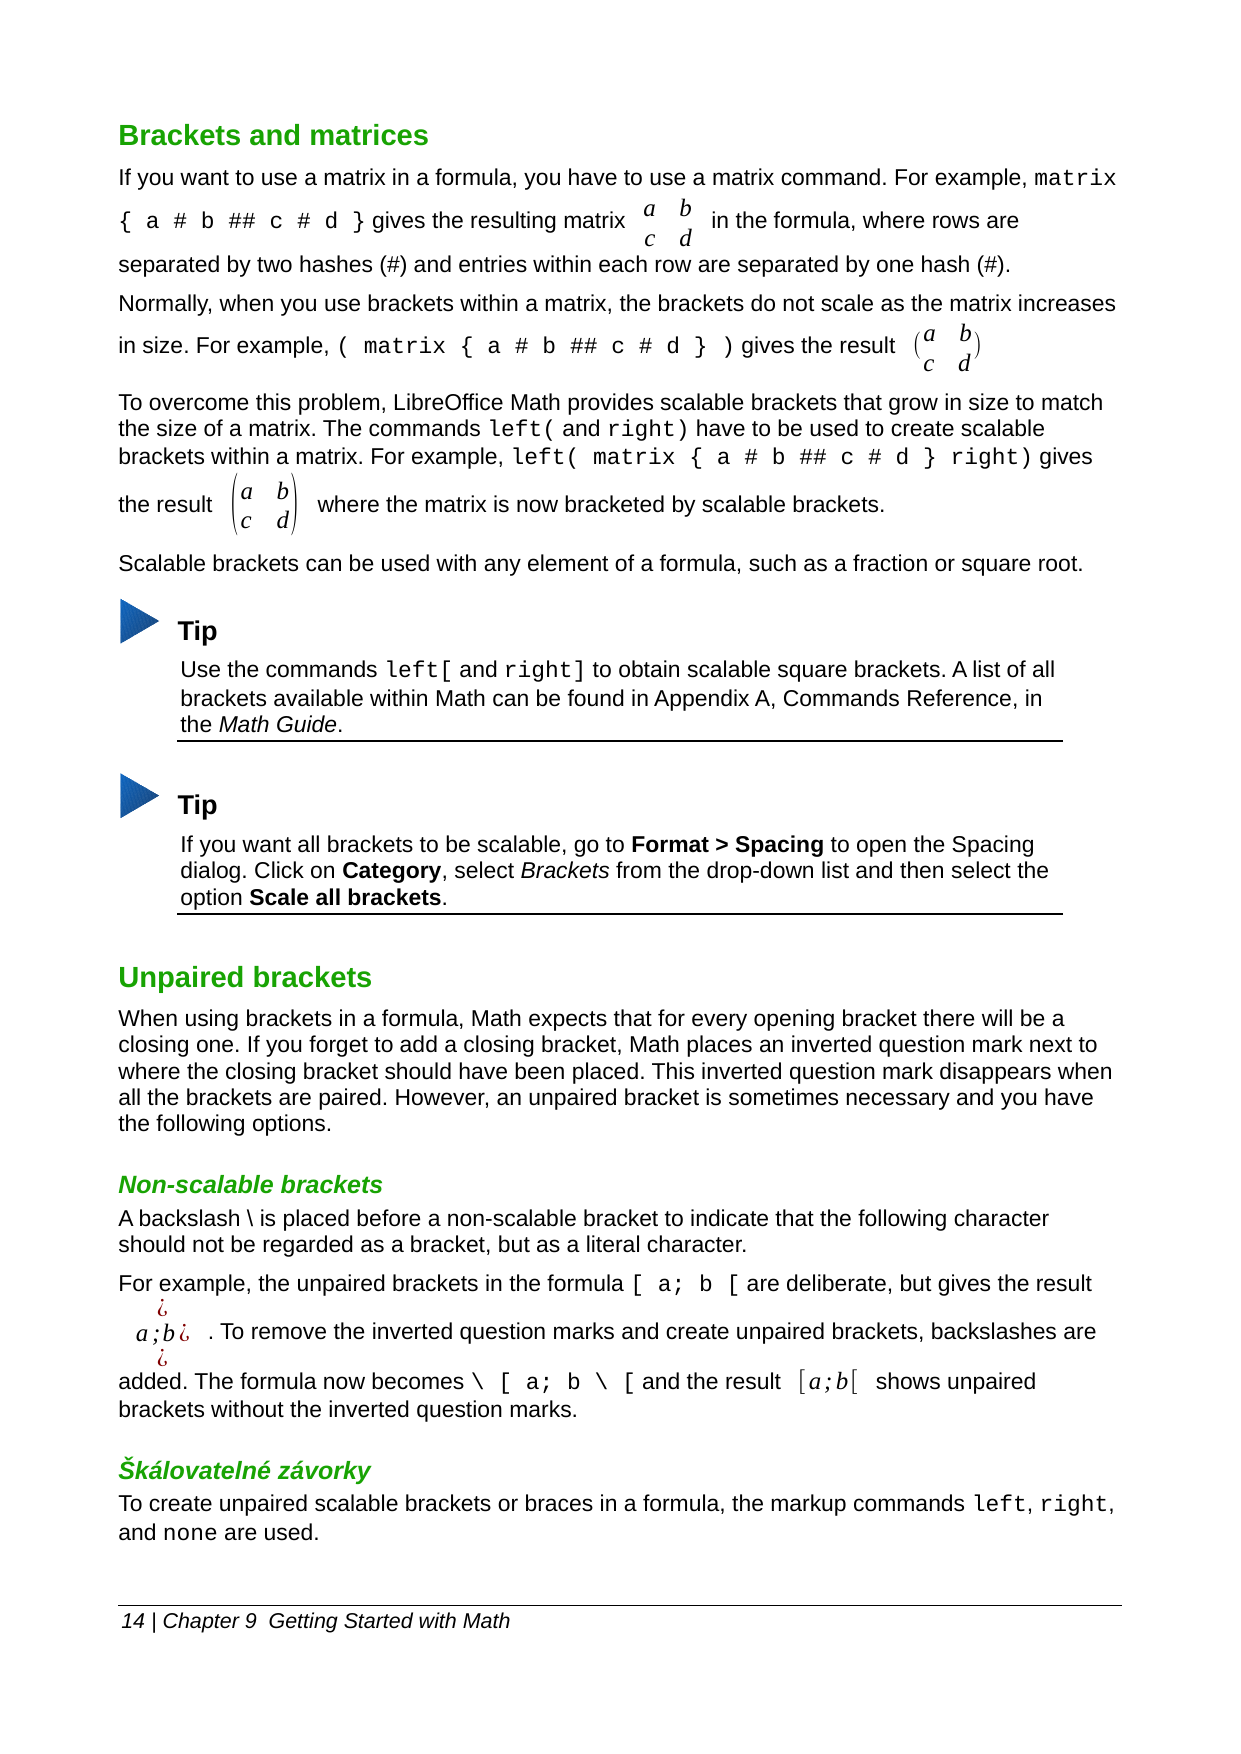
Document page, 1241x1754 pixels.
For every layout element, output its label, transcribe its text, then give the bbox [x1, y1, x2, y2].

text If you want all brackets to be scalable, go to Format > Spacing to open the Spacing dialog. Click on Category, select Brackets from the drop-down list and then select the option Scale all brackets. [177, 828, 1063, 913]
subtitle Non-scalable brackets [118, 1170, 1122, 1199]
text Normally, when you use brackets within a matrix, the brackets do not scale as the matrix increases in size. For example, ( matrix { a # b ## c # d } ) gives the result [118, 290, 1122, 376]
text Use the commands left[ and right] to obtain scalable square brackets. A list of all brackets available within Math can be found in Appendix A, Commands Reference, in the Math Guide. [177, 653, 1063, 740]
text A backslash \ is placed before a non-scalable bracket to indicate that the following character should not be regarded as a bracket, but as a literal character. [118, 1204, 1122, 1257]
subtitle Brackets and matrices [118, 118, 1122, 152]
text If you want to use a matrix in a formula, you have to use a matrix command. For example, matrix { a # b ## c # d } gives the resulting matrixin the formula, where rows are separated by two hashes (#) and entries within each row are separated by one hash (#). [118, 163, 1122, 278]
text For example, the unpaired brackets in the formula [ a; b [ are deliberate, but gives the result. To remove the inverted question marks and create unpaired brackets, backslashes are added. The formula now becomes \ [ a; b \ [ and the resultshows unpaired brackets without the inverted question marks. [118, 1270, 1122, 1423]
subtitle Škálovatelné závorky [118, 1456, 1122, 1484]
subtitle Tip [118, 596, 1122, 646]
text When using brackets in a formula, Math expects that for every opening bracket there will be a closing one. If you forget to add a closing bracket, Math places an inverted question mark next to where the closing bracket should have been placed. This inverted question mark disappears when all the brackets are paired. However, an unpaired bracket is sometimes necessary and you have the following options. [118, 1005, 1122, 1137]
subtitle Tip [118, 771, 1122, 820]
text To create unpaired scalable brackets or braces in a formula, the markup commands left, right, and none are used. [118, 1490, 1122, 1547]
subtitle Unpaired brackets [118, 960, 1122, 993]
text To overcome this problem, LibreOffice Math provides scalable brackets that grow in size to match the size of a matrix. The commands left( and right) have to be used to create scalable brackets within a matrix. For example, left( matrix { a # b ## c # d } right) gives the resultwhere the matrix is now bracketed by scalable brackets. [118, 389, 1122, 537]
text Scalable brackets can be used with any element of a formula, such as a fraction or square root. [118, 550, 1122, 576]
